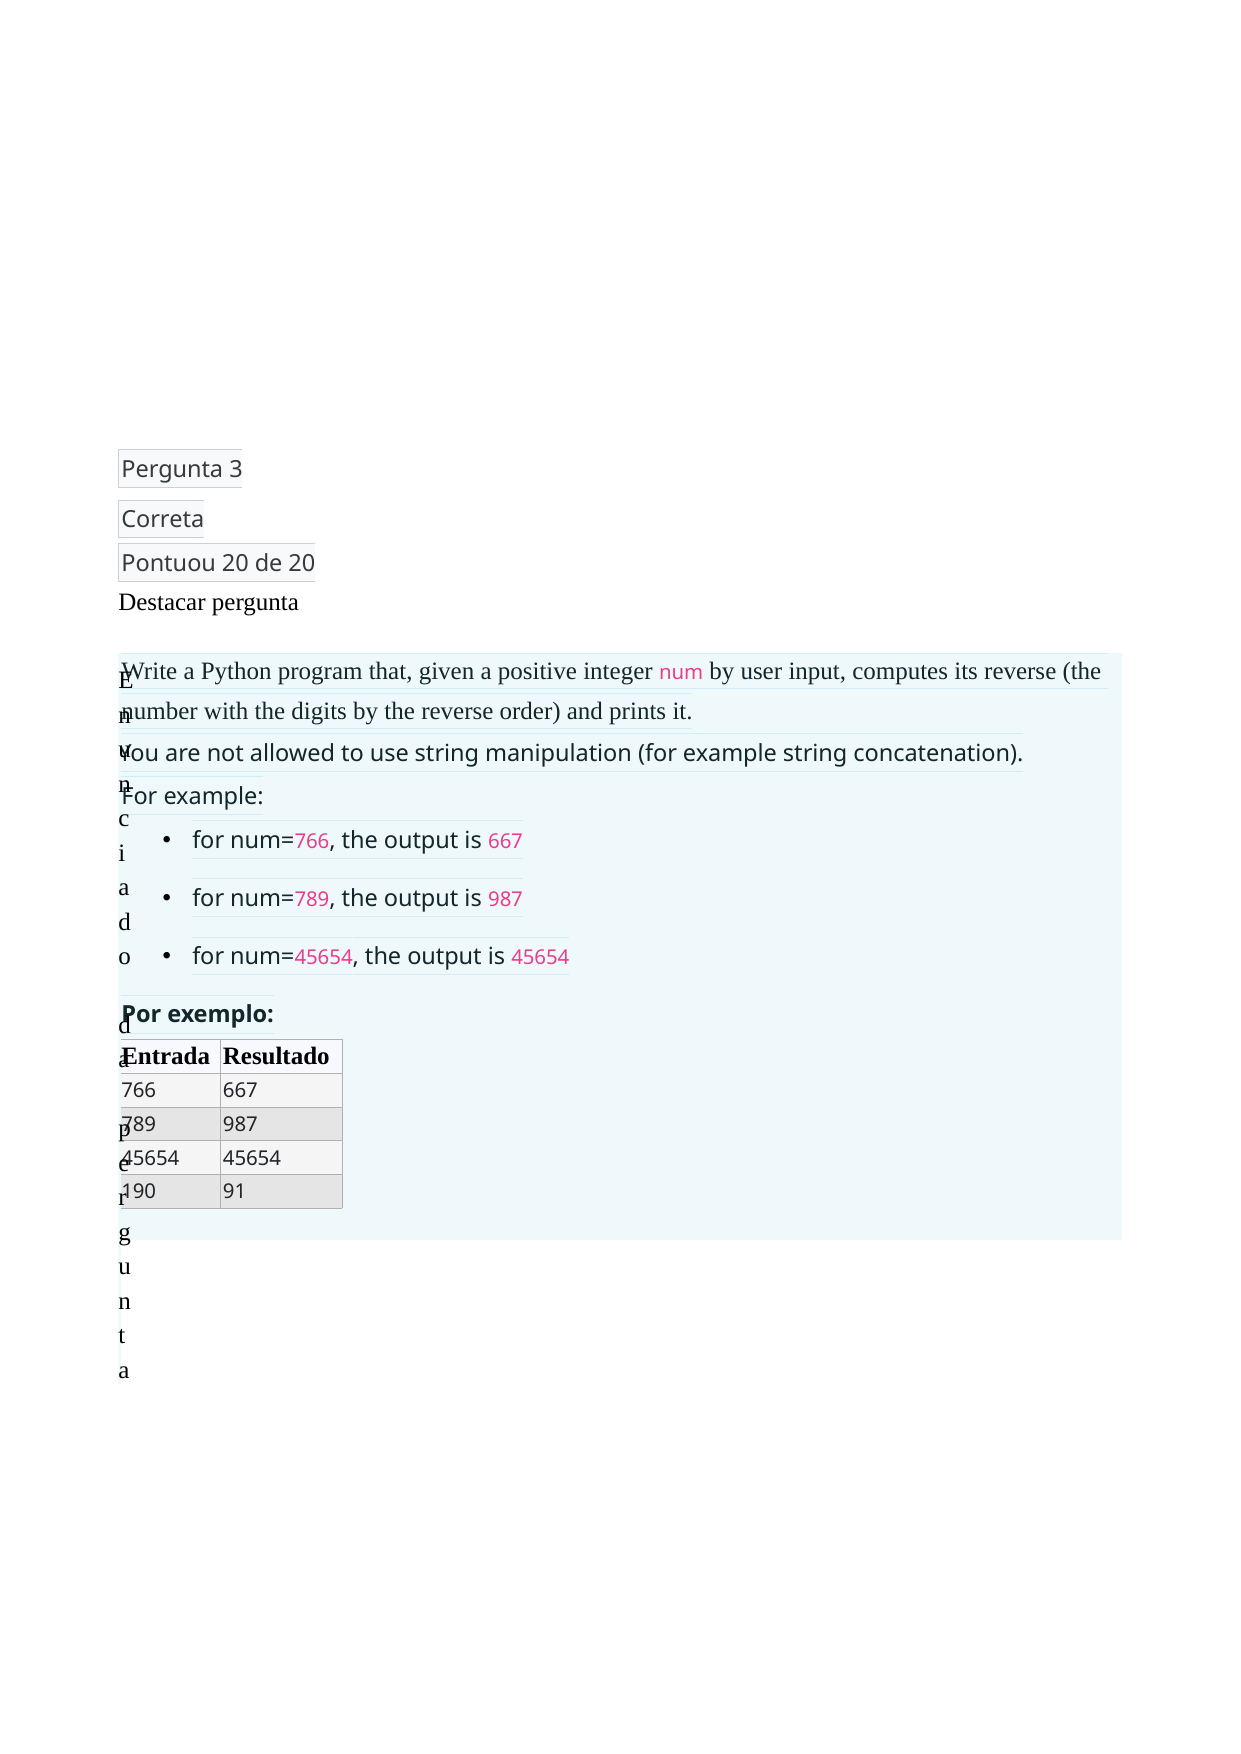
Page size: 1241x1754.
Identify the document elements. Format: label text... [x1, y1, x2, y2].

subtitle Pergunta 3 [119, 449, 1122, 487]
list for num=766, the output is 667 [162, 820, 1122, 858]
table_cell 190 [121, 1175, 220, 1208]
table_cell 45654 [221, 1141, 342, 1174]
table_cell 766 [121, 1074, 220, 1107]
table_cell 789 [121, 1108, 220, 1140]
list for num=789, the output is 987 [162, 878, 1122, 916]
table_header Entrada [121, 1040, 220, 1073]
table_cell 667 [221, 1074, 342, 1107]
text Por exemplo: [121, 995, 1122, 1033]
list for num=45654, the output is 45654 [162, 937, 1122, 974]
table_header Resultado [221, 1040, 342, 1073]
text Pontuou 20 de 20 [119, 543, 1091, 581]
text For example: [121, 776, 1122, 814]
text You are not allowed to use string manipulation (for example string concatenation). [121, 733, 1122, 771]
table_cell 987 [221, 1108, 342, 1140]
table_cell 45654 [121, 1141, 220, 1174]
text Write a Python program that, given a positive integer num by user input, computes its reverse (the number with the digits by the reverse order) and prints it. [118, 653, 1122, 728]
text Destacar pergunta [118, 587, 1091, 616]
table_cell 91 [221, 1175, 342, 1208]
text Correta [118, 499, 1091, 537]
